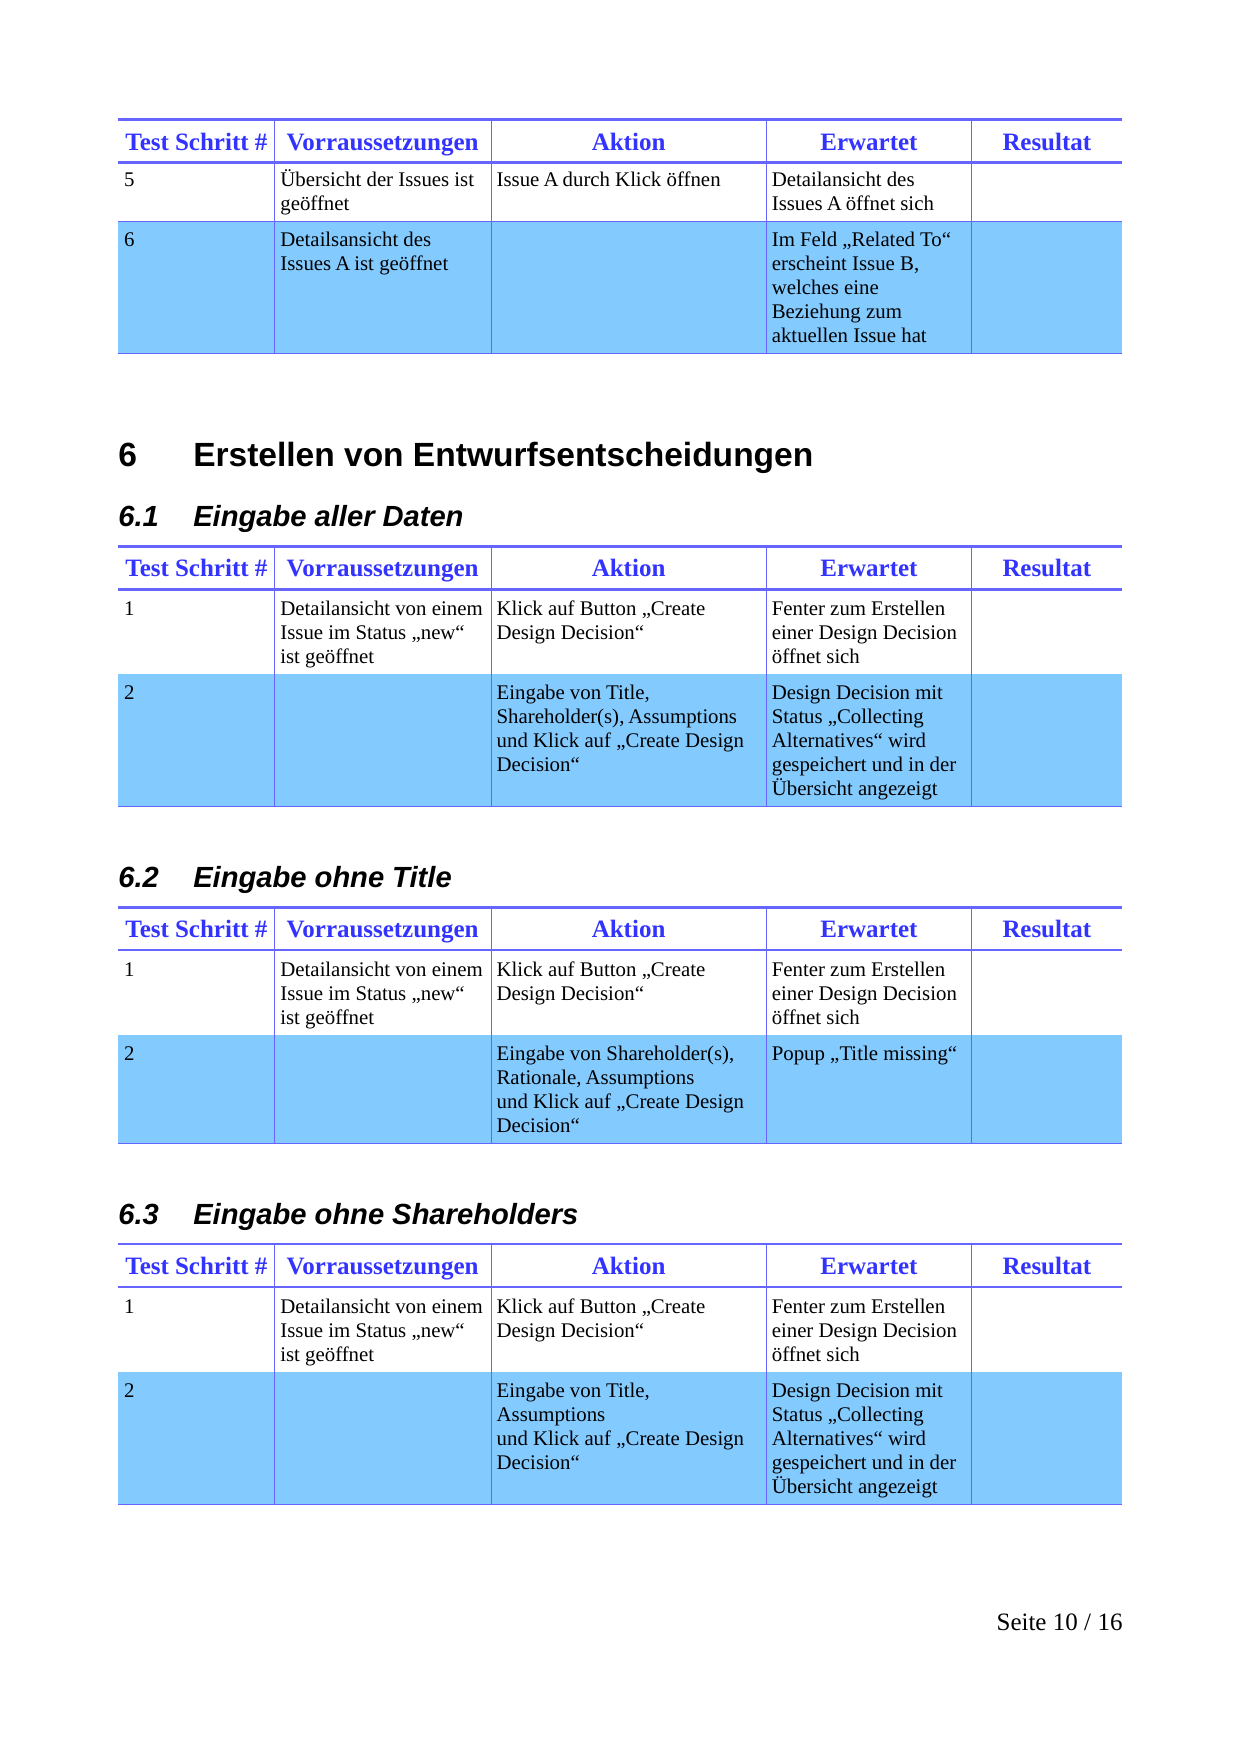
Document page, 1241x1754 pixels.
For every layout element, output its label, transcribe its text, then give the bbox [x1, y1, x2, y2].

table_header Aktion [492, 548, 766, 588]
table_cell Issue A durch Klick öffnen [492, 164, 766, 221]
table_cell 1 [118, 951, 274, 1035]
table_cell Detailansicht von einem Issue im Status „new“ ist geöffnet [275, 1288, 491, 1372]
table_cell Fenter zum Erstellen einer Design Decision öffnet sich [767, 591, 971, 674]
table_cell Übersicht der Issues ist geöffnet [275, 164, 491, 221]
table_cell 2 [118, 1035, 274, 1143]
table_cell Detailansicht von einem Issue im Status „new“ ist geöffnet [275, 591, 491, 674]
table_header Aktion [492, 909, 766, 949]
table_cell Klick auf Button „Create Design Decision“ [492, 1288, 766, 1372]
table_cell Design Decision mit Status „Collecting Alternatives“ wird gespeichert und in der Übersicht angezeigt [767, 1372, 971, 1504]
table_cell Detailansicht von einem Issue im Status „new“ ist geöffnet [275, 951, 491, 1035]
table_header Erwartet [767, 121, 971, 161]
table_cell [275, 1372, 491, 1504]
table_header Test Schritt # [118, 121, 274, 161]
table_cell [972, 1035, 1122, 1143]
table_header Test Schritt # [118, 548, 274, 588]
table_cell Detailsansicht des Issues A ist geöffnet [275, 222, 491, 353]
table_cell Eingabe von Title, Assumptions und Klick auf „Create Design Decision“ [492, 1372, 766, 1504]
table_cell 2 [118, 674, 274, 806]
subtitle Eingabe aller Daten [118, 499, 1122, 532]
table_cell [275, 1035, 491, 1143]
table_cell [492, 222, 766, 353]
table_header Aktion [492, 121, 766, 161]
table_cell [972, 674, 1122, 806]
table_header Resultat [972, 909, 1122, 949]
subtitle Eingabe ohne Title [118, 860, 1122, 893]
table_header Vorraussetzungen [275, 909, 491, 949]
table_cell [972, 1288, 1122, 1372]
table_header Aktion [492, 1245, 766, 1286]
table_cell Eingabe von Title, Shareholder(s), Assumptions und Klick auf „Create Design Decision“ [492, 674, 766, 806]
table_cell Klick auf Button „Create Design Decision“ [492, 591, 766, 674]
table_cell 6 [118, 222, 274, 353]
table_cell [972, 591, 1122, 674]
table_cell Popup „Title missing“ [767, 1035, 971, 1143]
table_cell [972, 1372, 1122, 1504]
table_header Resultat [972, 548, 1122, 588]
table_cell Design Decision mit Status „Collecting Alternatives“ wird gespeichert und in der Übersicht angezeigt [767, 674, 971, 806]
table_cell 1 [118, 591, 274, 674]
table_cell 2 [118, 1372, 274, 1504]
table_header Erwartet [767, 909, 971, 949]
table_header Test Schritt # [118, 1245, 274, 1286]
table_header Vorraussetzungen [275, 548, 491, 588]
subtitle Eingabe ohne Shareholders [118, 1197, 1122, 1230]
table_cell Fenter zum Erstellen einer Design Decision öffnet sich [767, 951, 971, 1035]
subtitle Erstellen von Entwurfsentscheidungen [118, 435, 1122, 474]
table_cell Eingabe von Shareholder(s), Rationale, Assumptions und Klick auf „Create Design Decision“ [492, 1035, 766, 1143]
table_cell Fenter zum Erstellen einer Design Decision öffnet sich [767, 1288, 971, 1372]
table_header Vorraussetzungen [275, 121, 491, 161]
table_header Erwartet [767, 548, 971, 588]
table_header Test Schritt # [118, 909, 274, 949]
table_header Erwartet [767, 1245, 971, 1286]
table_cell 1 [118, 1288, 274, 1372]
table_cell 5 [118, 164, 274, 221]
table_cell Im Feld „Related To“ erscheint Issue B, welches eine Beziehung zum aktuellen Issue hat [767, 222, 971, 353]
table_header Resultat [972, 1245, 1122, 1286]
table_cell Detailansicht des Issues A öffnet sich [767, 164, 971, 221]
table_cell [972, 164, 1122, 221]
table_header Vorraussetzungen [275, 1245, 491, 1286]
table_header Resultat [972, 121, 1122, 161]
table_cell [972, 222, 1122, 353]
table_cell Klick auf Button „Create Design Decision“ [492, 951, 766, 1035]
table_cell [972, 951, 1122, 1035]
table_cell [275, 674, 491, 806]
